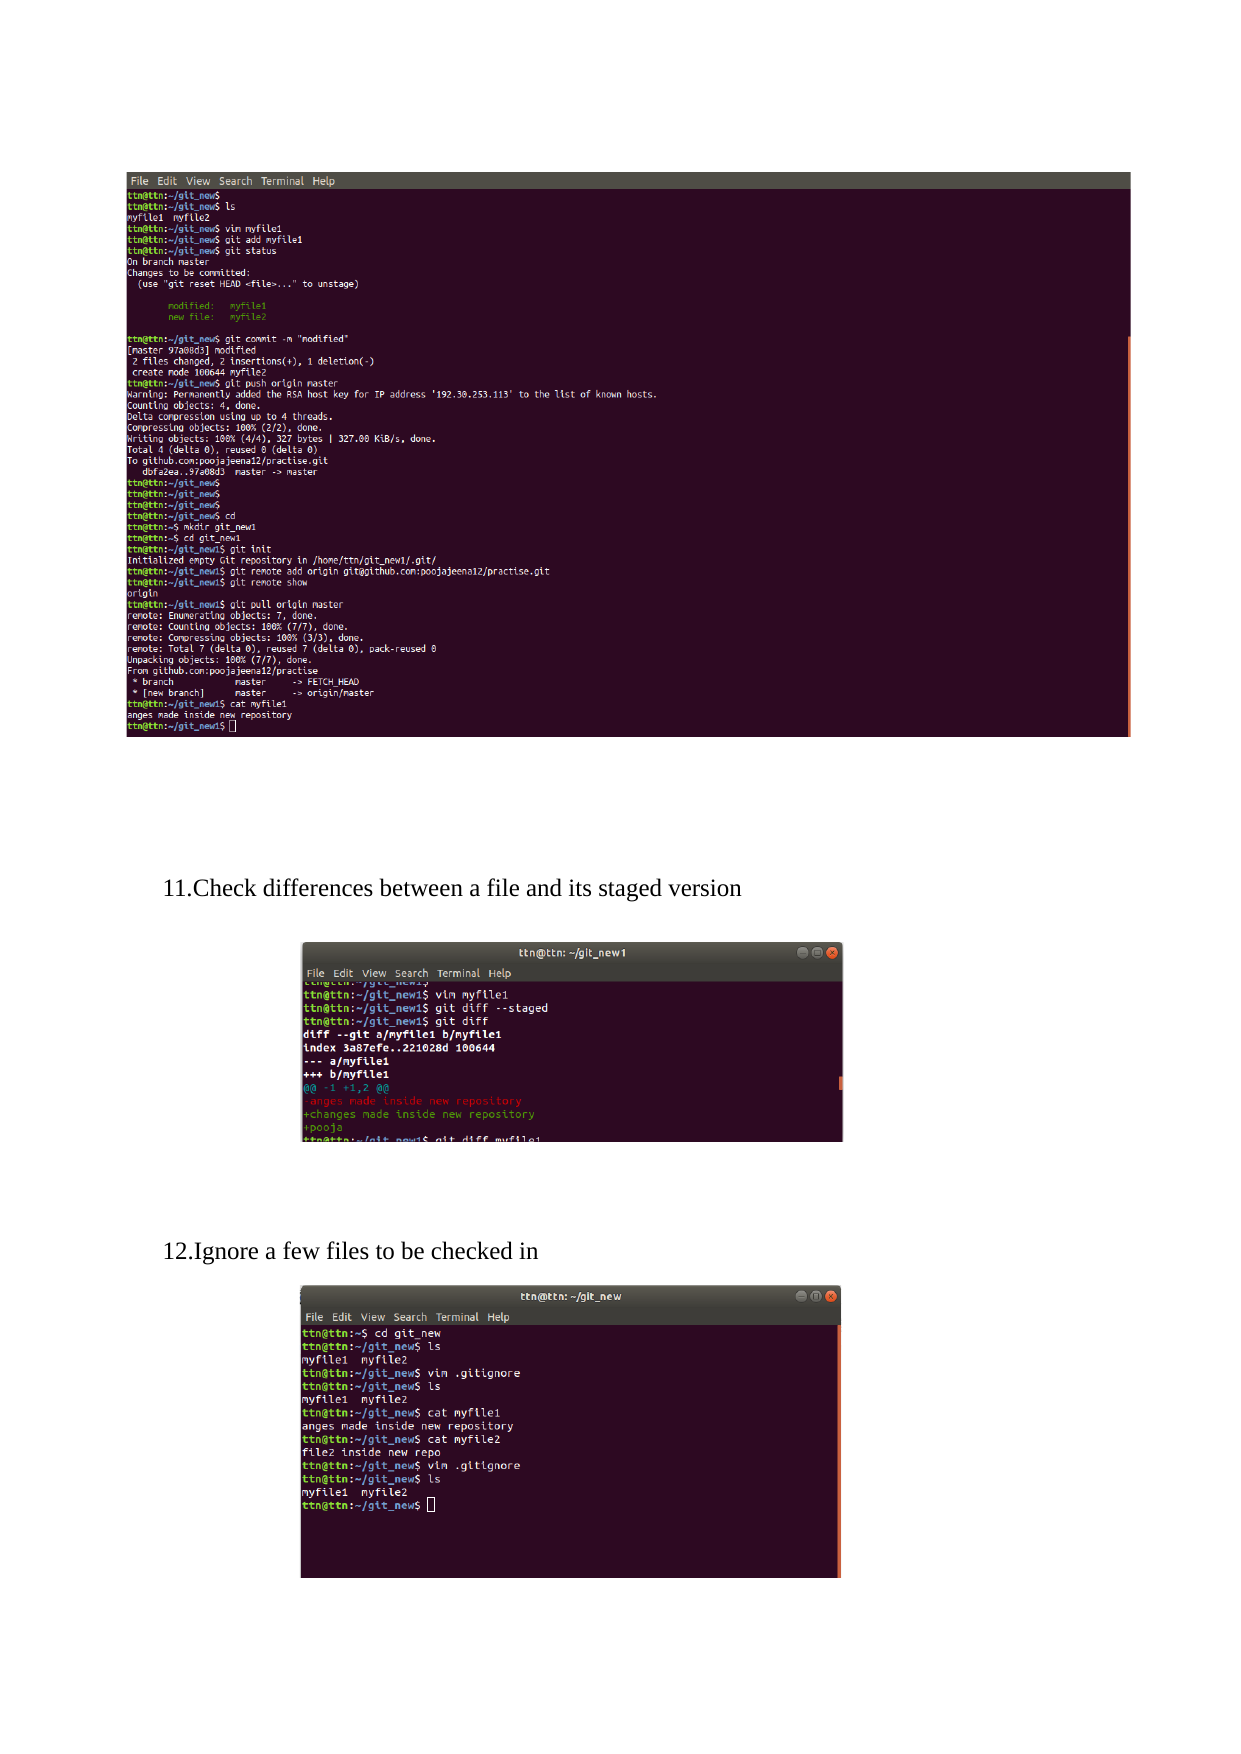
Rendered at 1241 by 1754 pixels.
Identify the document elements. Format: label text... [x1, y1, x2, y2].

picture [300, 942, 844, 1142]
picture [126, 172, 1131, 737]
list Check differences between a file and its staged version [162, 873, 1122, 902]
picture [299, 1285, 842, 1578]
list Ignore a few files to be checked in [162, 1236, 1122, 1265]
